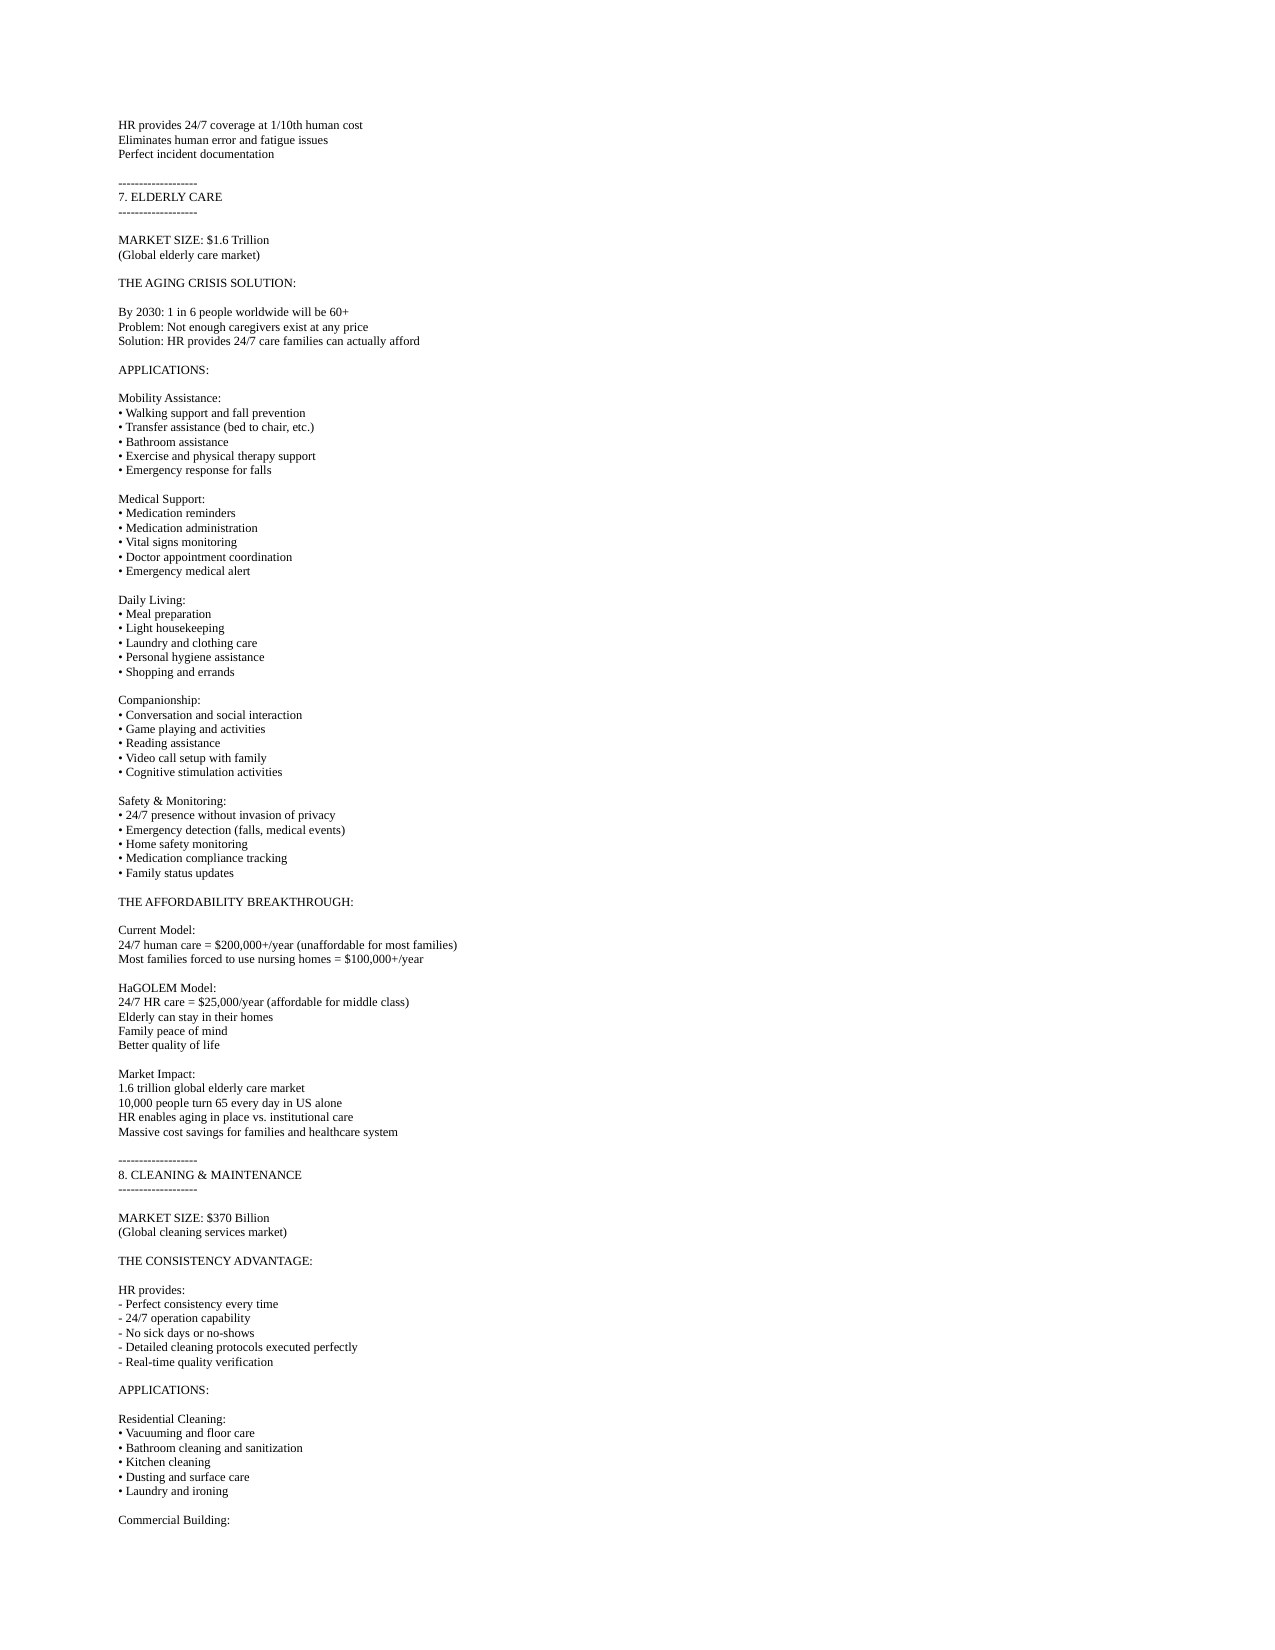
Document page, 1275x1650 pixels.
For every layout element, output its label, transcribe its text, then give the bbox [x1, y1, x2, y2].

text Commercial Building: [118, 1512, 1157, 1527]
text 24/7 HR care = $25,000/year (affordable for middle class) [118, 995, 1157, 1009]
text • Medication compliance tracking [118, 851, 1157, 866]
text By 2030: 1 in 6 people worldwide will be 60+ [118, 305, 1157, 319]
text • Kitchen cleaning [118, 1455, 1157, 1469]
text HaGOLEM Model: [118, 981, 1157, 995]
text ------------------- [118, 1182, 1157, 1196]
text • Bathroom cleaning and sanitization [118, 1441, 1157, 1455]
text Most families forced to use nursing homes = $100,000+/year [118, 952, 1157, 966]
text • Home safety monitoring [118, 837, 1157, 851]
text Market Impact: [118, 1067, 1157, 1081]
text • Game playing and activities [118, 722, 1157, 736]
text - 24/7 operation capability [118, 1311, 1157, 1326]
text Medical Support: [118, 492, 1157, 506]
text Daily Living: [118, 592, 1157, 607]
text 1.6 trillion global elderly care market [118, 1081, 1157, 1096]
text THE AFFORDABILITY BREAKTHROUGH: [118, 894, 1157, 909]
text • Exercise and physical therapy support [118, 449, 1157, 463]
text • Walking support and fall prevention [118, 406, 1157, 420]
text 10,000 people turn 65 every day in US alone [118, 1096, 1157, 1110]
text Massive cost savings for families and healthcare system [118, 1124, 1157, 1139]
text Residential Cleaning: [118, 1412, 1157, 1426]
text Safety & Monitoring: [118, 794, 1157, 808]
text • 24/7 presence without invasion of privacy [118, 808, 1157, 822]
text • Light housekeeping [118, 621, 1157, 636]
text ------------------- [118, 1153, 1157, 1167]
text ------------------- [118, 204, 1157, 219]
text APPLICATIONS: [118, 1383, 1157, 1397]
text • Emergency detection (falls, medical events) [118, 822, 1157, 837]
text • Emergency medical alert [118, 564, 1157, 578]
text HR enables aging in place vs. institutional care [118, 1110, 1157, 1124]
text Problem: Not enough caregivers exist at any price [118, 319, 1157, 334]
text - Detailed cleaning protocols executed perfectly [118, 1340, 1157, 1354]
text • Video call setup with family [118, 751, 1157, 765]
text Family peace of mind [118, 1024, 1157, 1038]
text - Perfect consistency every time [118, 1297, 1157, 1311]
text • Laundry and ironing [118, 1484, 1157, 1498]
text • Cognitive stimulation activities [118, 765, 1157, 779]
text • Bathroom assistance [118, 434, 1157, 449]
text 8. CLEANING & MAINTENANCE [118, 1167, 1157, 1182]
text • Vacuuming and floor care [118, 1426, 1157, 1441]
text • Shopping and errands [118, 664, 1157, 679]
text • Reading assistance [118, 736, 1157, 751]
text APPLICATIONS: [118, 362, 1157, 377]
text HR provides 24/7 coverage at 1/10th human cost [118, 118, 1157, 132]
text - No sick days or no-shows [118, 1326, 1157, 1340]
text (Global cleaning services market) [118, 1225, 1157, 1239]
text • Emergency response for falls [118, 463, 1157, 477]
text • Personal hygiene assistance [118, 650, 1157, 664]
text Current Model: [118, 923, 1157, 937]
text 7. ELDERLY CARE [118, 190, 1157, 204]
text • Doctor appointment coordination [118, 549, 1157, 564]
text • Conversation and social interaction [118, 707, 1157, 722]
text • Vital signs monitoring [118, 535, 1157, 549]
text • Meal preparation [118, 607, 1157, 621]
text Mobility Assistance: [118, 391, 1157, 406]
text HR provides: [118, 1282, 1157, 1297]
text • Transfer assistance (bed to chair, etc.) [118, 420, 1157, 434]
text Solution: HR provides 24/7 care families can actually afford [118, 334, 1157, 348]
text • Dusting and surface care [118, 1469, 1157, 1484]
text MARKET SIZE: $1.6 Trillion [118, 233, 1157, 247]
text ------------------- [118, 176, 1157, 190]
text - Real-time quality verification [118, 1354, 1157, 1369]
text • Family status updates [118, 866, 1157, 880]
text Companionship: [118, 693, 1157, 707]
text • Medication reminders [118, 506, 1157, 521]
text 24/7 human care = $200,000+/year (unaffordable for most families) [118, 937, 1157, 952]
text THE CONSISTENCY ADVANTAGE: [118, 1254, 1157, 1268]
text THE AGING CRISIS SOLUTION: [118, 276, 1157, 291]
text Elderly can stay in their homes [118, 1009, 1157, 1024]
text Perfect incident documentation [118, 147, 1157, 161]
text Eliminates human error and fatigue issues [118, 132, 1157, 147]
text • Laundry and clothing care [118, 636, 1157, 650]
text • Medication administration [118, 521, 1157, 535]
text Better quality of life [118, 1038, 1157, 1052]
text MARKET SIZE: $370 Billion [118, 1211, 1157, 1225]
text (Global elderly care market) [118, 247, 1157, 262]
